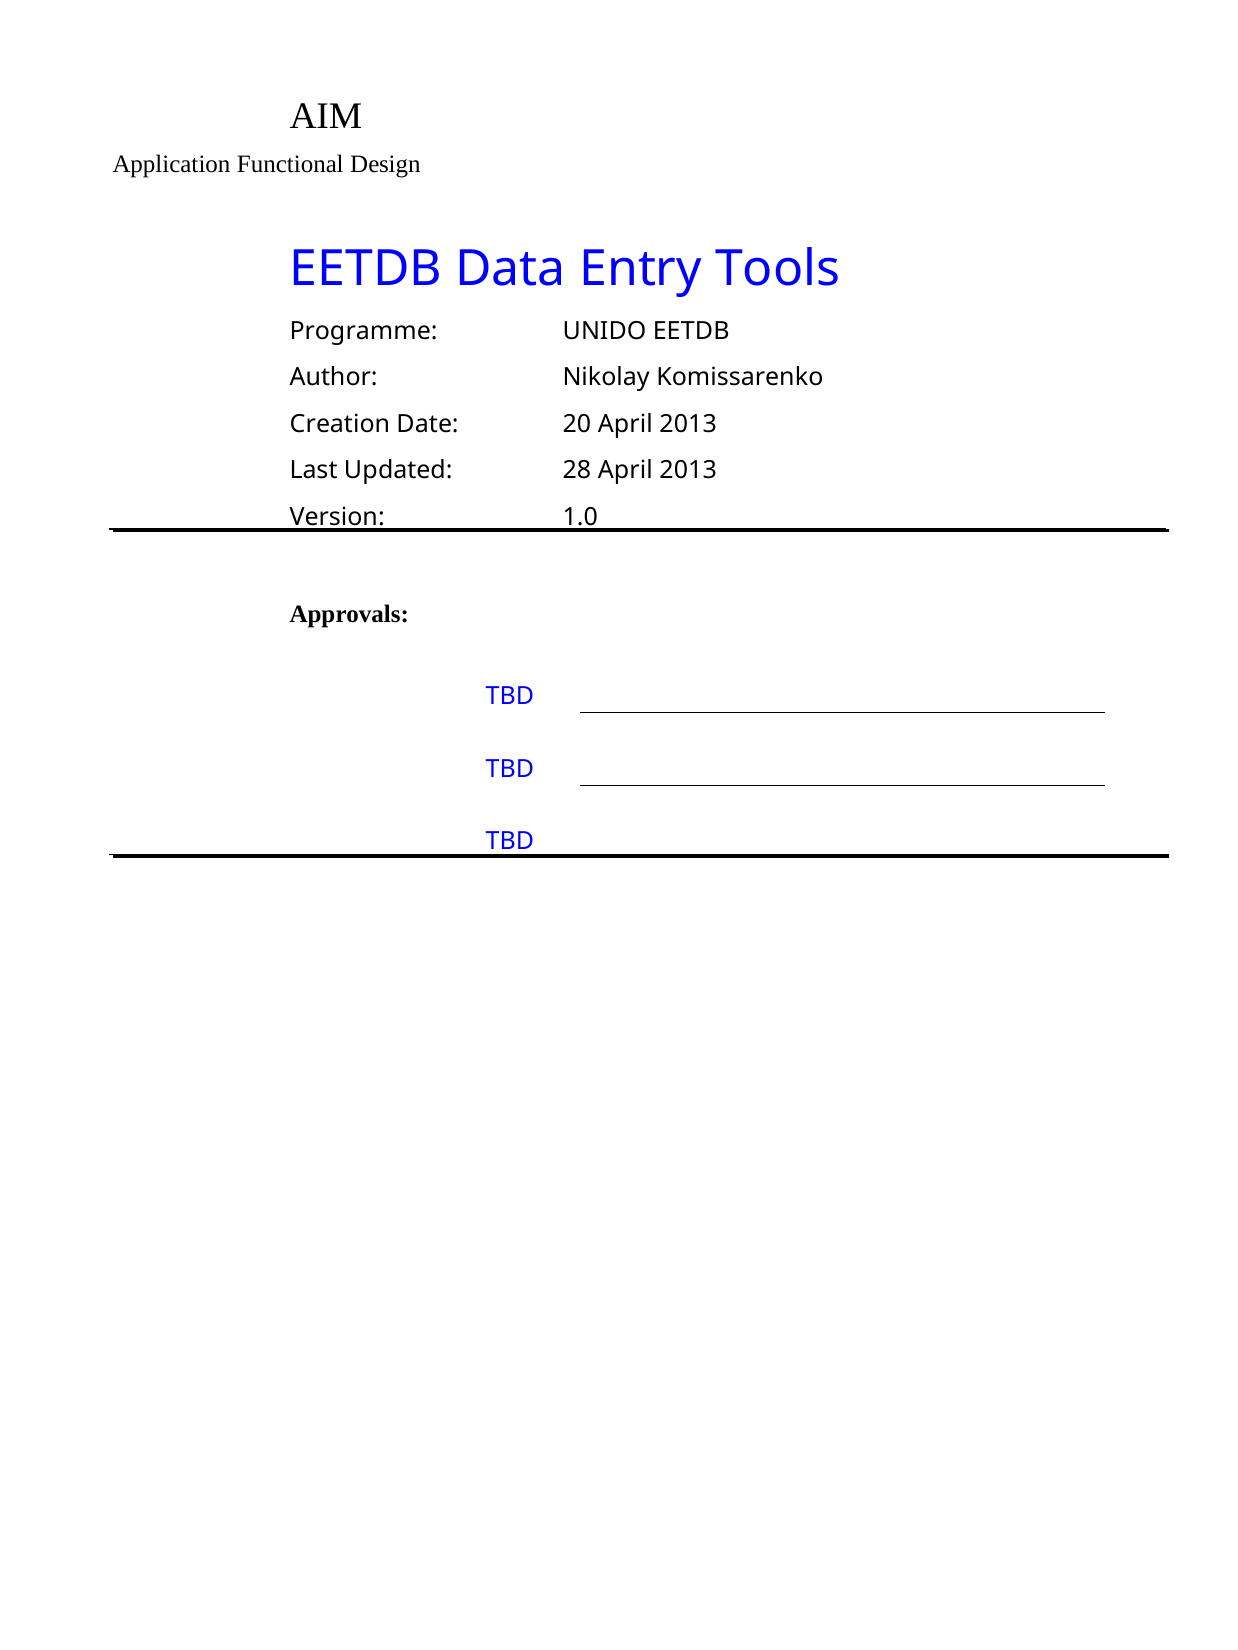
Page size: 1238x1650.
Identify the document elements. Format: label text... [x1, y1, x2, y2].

text Application Functional Design [112, 149, 1162, 178]
table_header [580, 641, 1105, 712]
text Author: Nikolay Komissarenko [289, 359, 1162, 393]
table_header TBD [297, 641, 580, 712]
table_cell TBD [297, 785, 580, 854]
table_cell [580, 713, 1105, 784]
text Last Updated: 28 April 2013 [289, 452, 1162, 486]
text Programme: UNIDO EETDB [289, 313, 1162, 347]
text Version: 1.0 [289, 498, 1162, 528]
table_cell [580, 786, 1105, 854]
text Approvals: [289, 599, 1162, 628]
text Creation Date: 20 April 2013 [289, 406, 1162, 439]
table_cell TBD [297, 712, 580, 784]
title AIM [289, 93, 1087, 136]
text EETDB Data Entry Tools [289, 232, 1162, 300]
